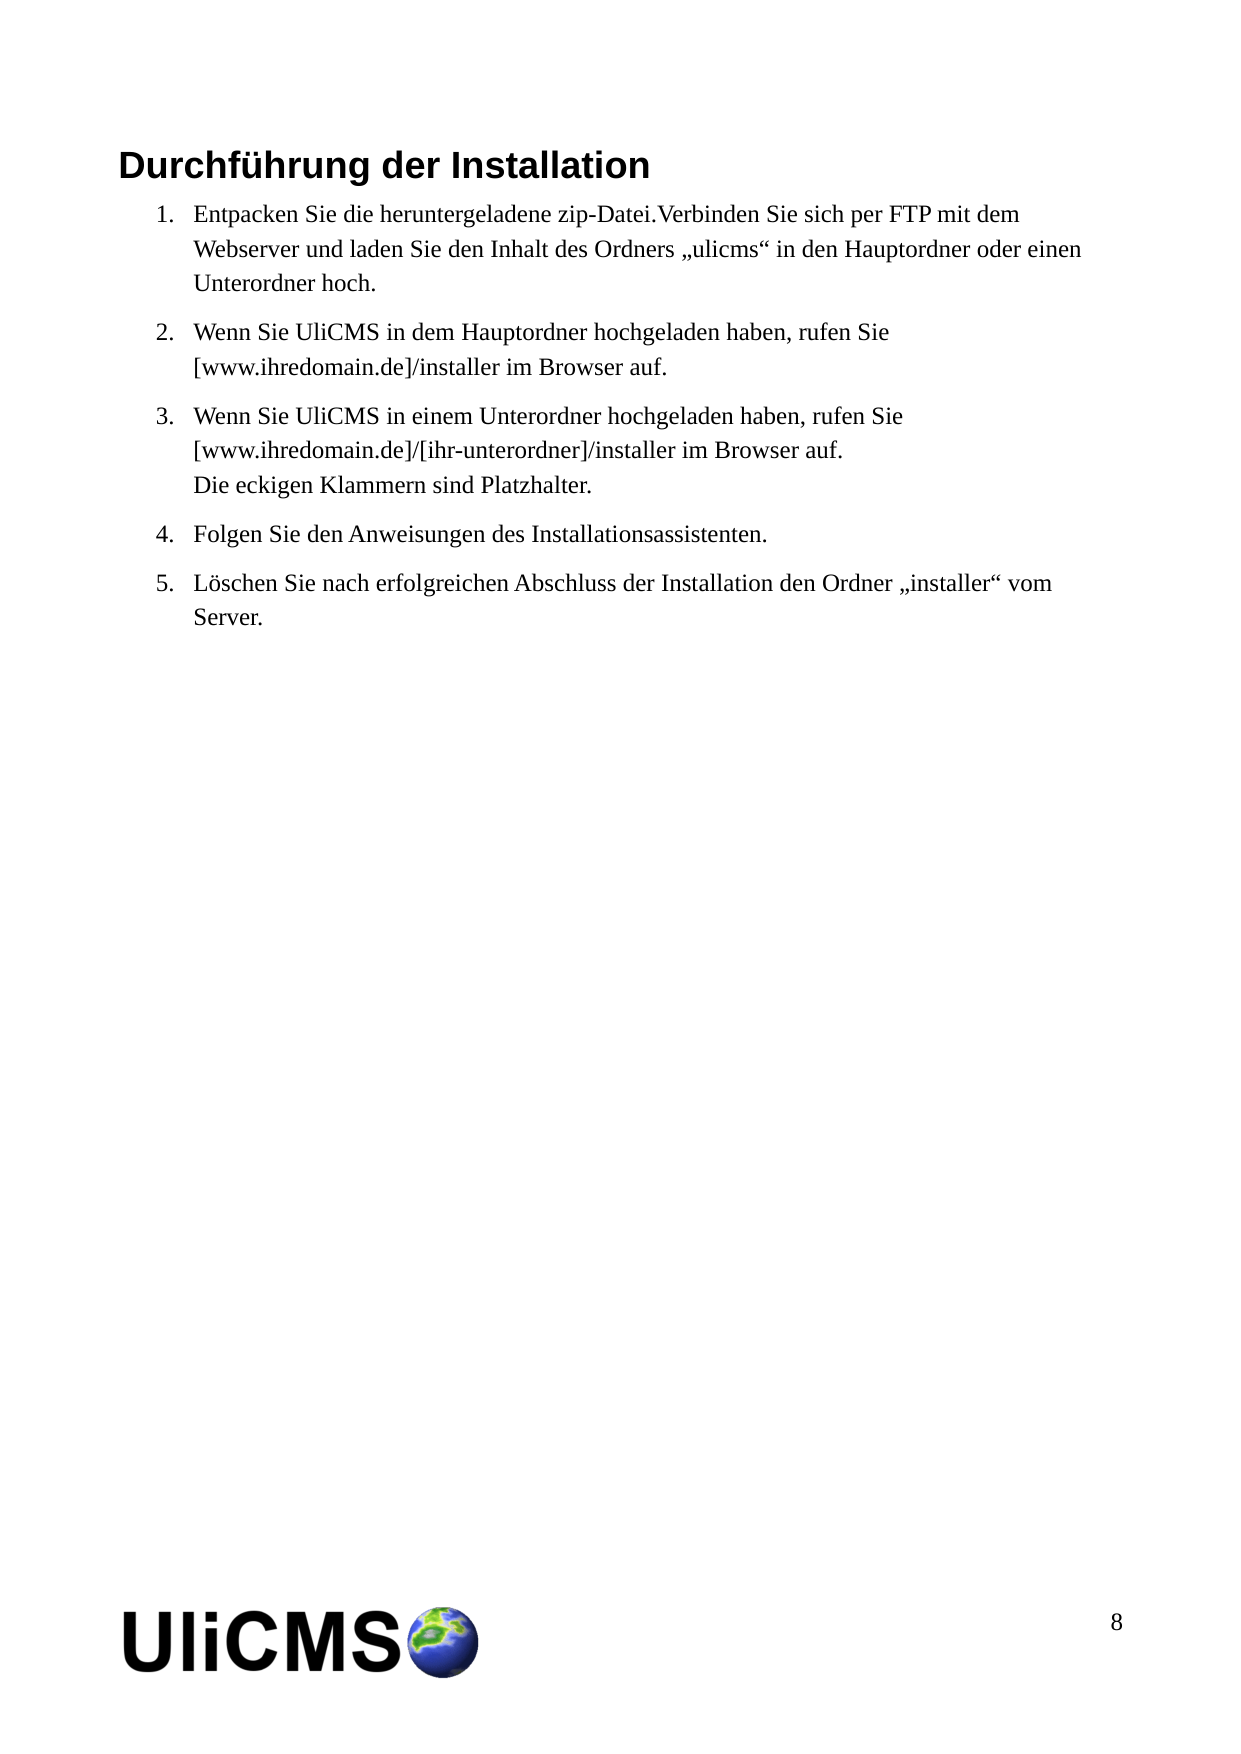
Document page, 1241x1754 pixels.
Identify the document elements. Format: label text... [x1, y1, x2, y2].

picture [118, 1607, 479, 1681]
subtitle Durchführung der Installation [118, 143, 1123, 187]
list Entpacken Sie die heruntergeladene zip-Datei.Verbinden Sie sich per FTP mit dem Webserver und laden Sie den Inhalt des Ordners „ulicms“ in den Hauptordner oder einen Unterordner hoch. [156, 199, 1123, 297]
list Wenn Sie UliCMS in dem Hauptordner hochgeladen haben, rufen Sie [www.ihredomain.de]/installer im Browser auf. [156, 317, 1123, 381]
list Wenn Sie UliCMS in einem Unterordner hochgeladen haben, rufen Sie [www.ihredomain.de]/[ihr-unterordner]/installer im Browser auf. Die eckigen Klammern sind Platzhalter. [156, 401, 1123, 498]
list Löschen Sie nach erfolgreichen Abschluss der Installation den Ordner „installer“ vom Server. [156, 568, 1123, 631]
list Folgen Sie den Anweisungen des Installationsassistenten. [156, 519, 1123, 548]
